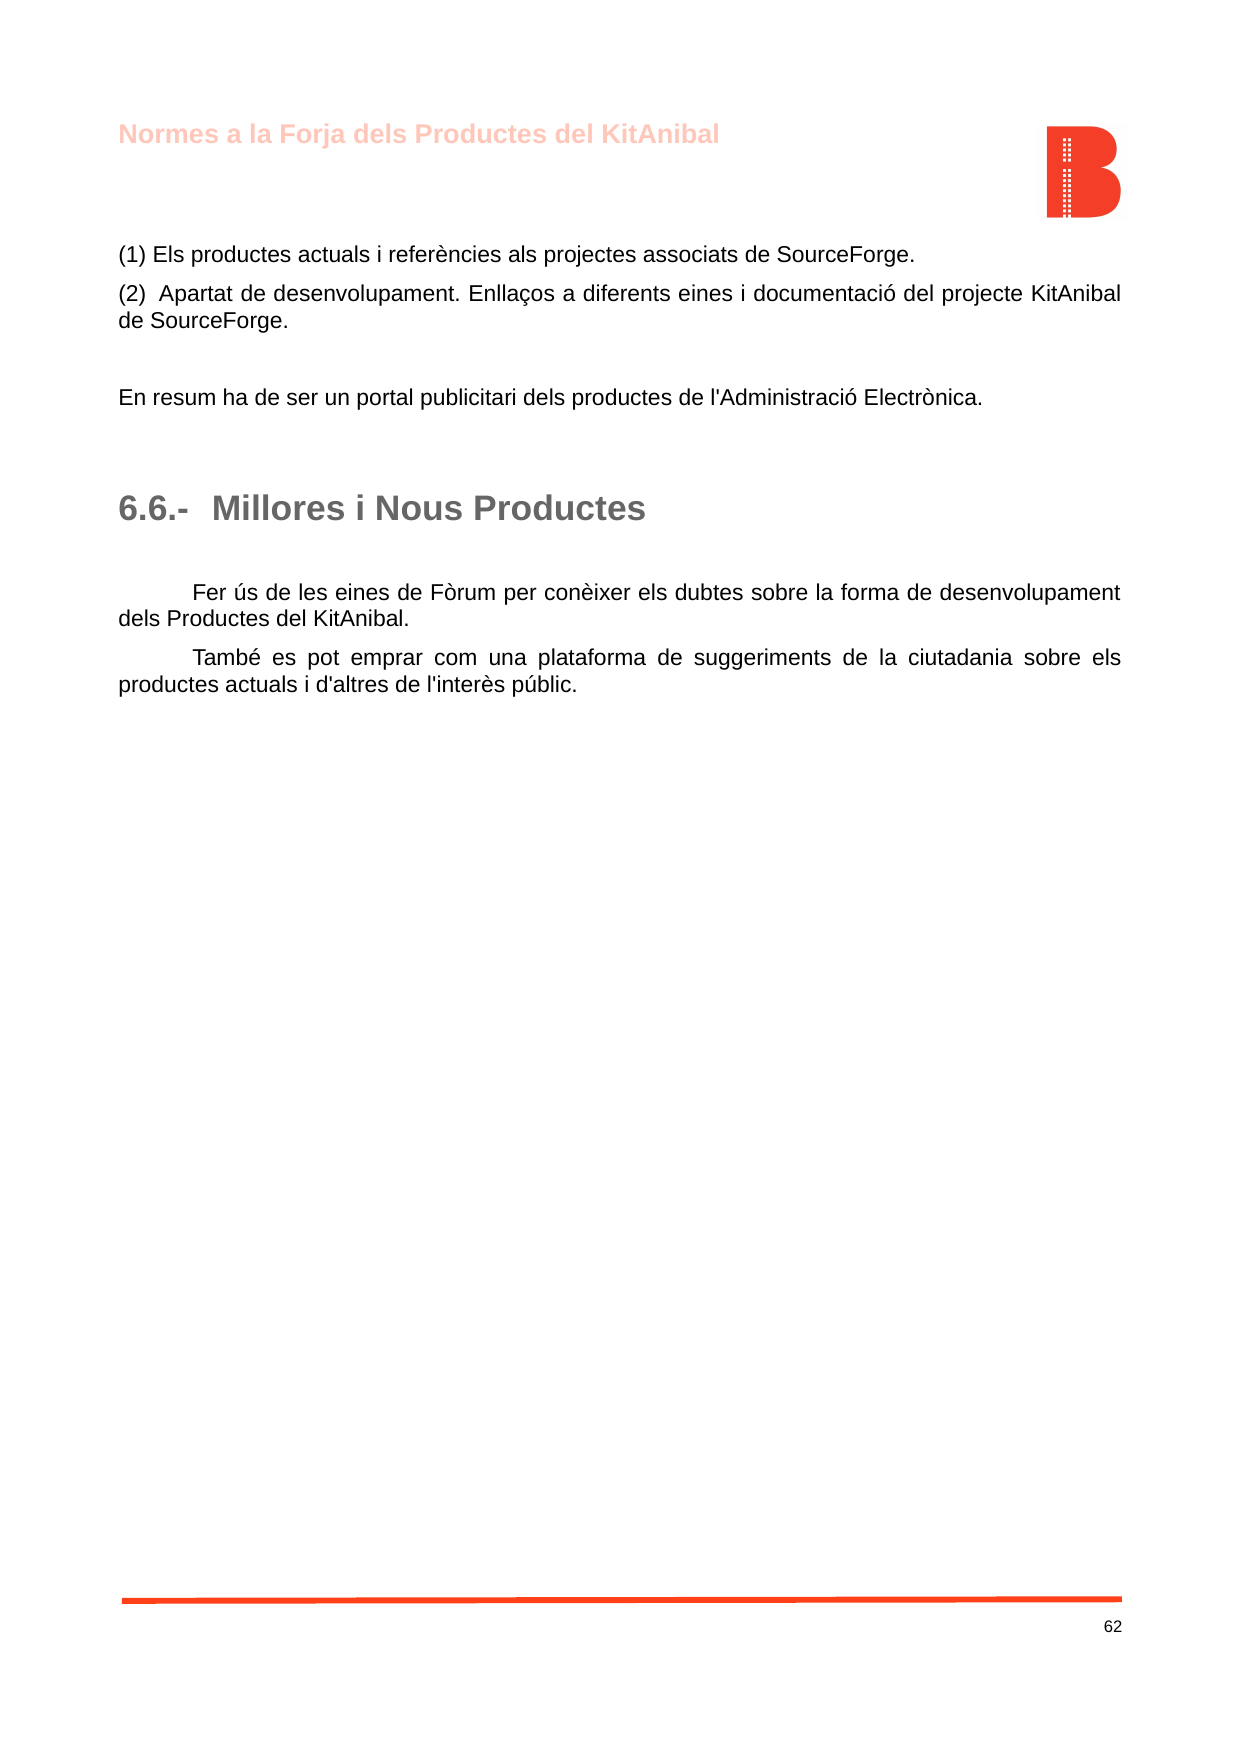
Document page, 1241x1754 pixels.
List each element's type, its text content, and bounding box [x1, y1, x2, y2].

list Els productes actuals i referències als projectes associats de SourceForge. [118, 241, 1122, 268]
text Fer ús de les eines de Fòrum per conèixer els dubtes sobre la forma de desenvolupament dels Productes del KitAnibal. [118, 579, 1122, 632]
text També es pot emprar com una plataforma de suggeriments de la ciutadania sobre els productes actuals i d'altres de l'interès públic. [118, 644, 1122, 697]
list Apartat de desenvolupament. Enllaços a diferents eines i documentació del projecte KitAnibal de SourceForge. [118, 280, 1122, 333]
subtitle Millores i Nous Productes [118, 487, 1122, 528]
text En resum ha de ser un portal publicitari dels productes de l'Administració Electrònica. [118, 384, 1122, 411]
picture [1036, 124, 1130, 221]
